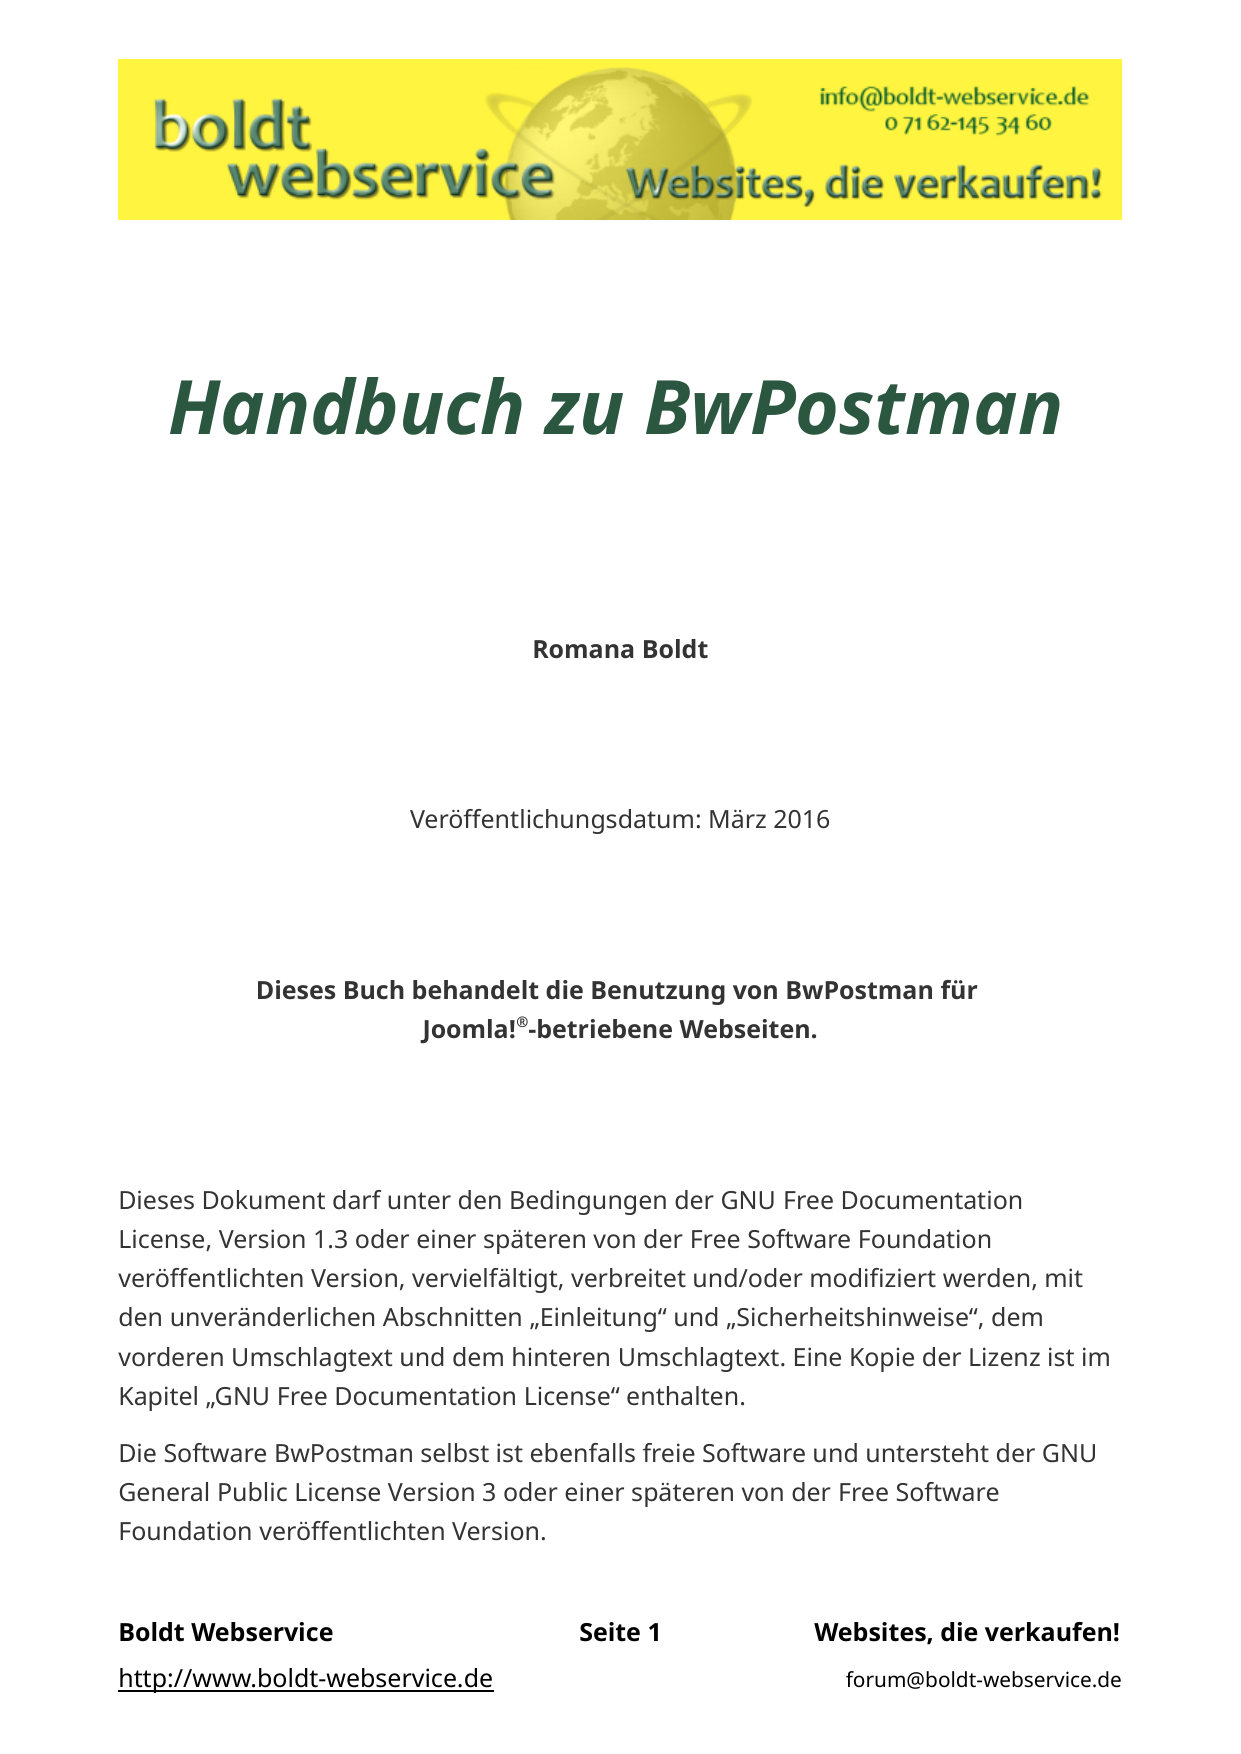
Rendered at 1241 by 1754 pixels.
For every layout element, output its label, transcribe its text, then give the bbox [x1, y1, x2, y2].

text Romana Boldt [118, 632, 1122, 666]
text Veröffentlichungsdatum: März 2016 [118, 802, 1122, 836]
picture [118, 59, 1123, 220]
text Dieses Buch behandelt die Benutzung von BwPostman für Joomla!®-betriebene Webseiten. [118, 973, 1122, 1046]
text Die Software BwPostman selbst ist ebenfalls freie Software und untersteht der GNU General Public License Version 3 oder einer späteren von der Free Software Foundation veröffentlichten Version. [118, 1435, 1122, 1548]
text Handbuch zu BwPostman [118, 354, 1122, 457]
text Dieses Dokument darf unter den Bedingungen der GNU Free Documentation License, Version 1.3 oder einer späteren von der Free Software Foundation veröffentlichten Version, vervielfältigt, verbreitet und/oder modifiziert werden, mit den unveränderlichen Abschnitten „Einleitung“ und „Sicherheitshinweise“, dem vorderen Umschlagtext und dem hinteren Umschlagtext. Eine Kopie der Lizenz ist im Kapitel „GNU Free Documentation License“ enthalten. [118, 1183, 1122, 1412]
